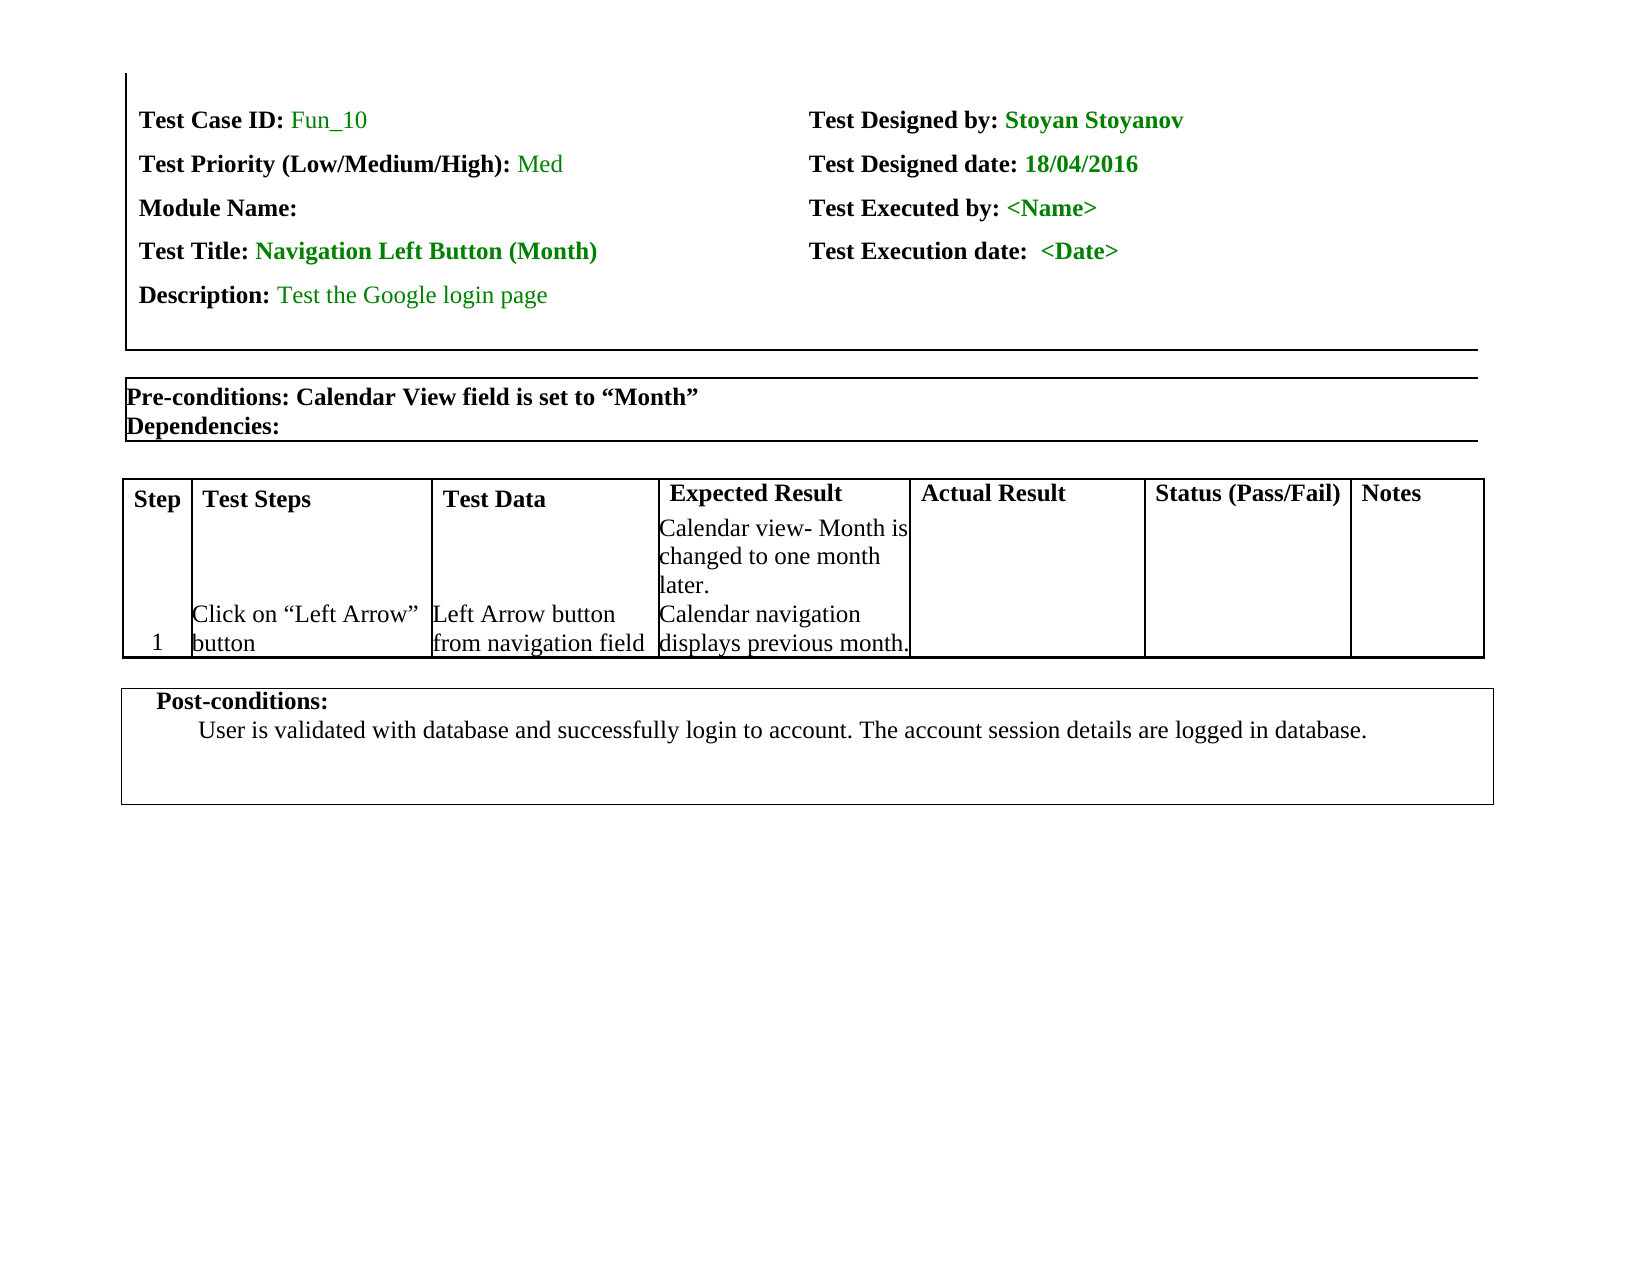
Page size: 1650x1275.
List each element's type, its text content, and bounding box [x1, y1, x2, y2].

table_header Expected Result [660, 480, 909, 513]
text Post-conditions: [156, 689, 1493, 715]
table_cell Pre-conditions: Calendar View field is set to “Month” [127, 379, 1478, 411]
table_header Step [124, 480, 191, 513]
table_cell [809, 309, 1478, 349]
table_header Test Data [433, 480, 658, 513]
table_header Test Steps [193, 480, 431, 513]
table_header Test Designed by: Stoyan Stoyanov [809, 73, 1478, 134]
table_cell 1 [124, 513, 191, 656]
table_cell Test Execution date: <Date> [809, 221, 1478, 265]
table_cell Module Name: [127, 178, 808, 221]
table_cell Calendar view- Month is changed to one month later. Calendar navigation displays previous month. [660, 513, 909, 656]
text User is validated with database and successfully login to account. The account session details are logged in database. [123, 715, 1493, 744]
table_cell Test Title: Navigation Left Button (Month) [127, 221, 808, 265]
table_cell Click on “Left Arrow” button [193, 513, 431, 656]
table_cell Test Designed date: 18/04/2016 [809, 134, 1478, 178]
table_header Test Case ID: Fun_10 [127, 73, 808, 134]
table_cell Description: Test the Google login page [127, 265, 808, 309]
table_cell Test Executed by: <Name> [809, 178, 1478, 221]
table_header Actual Result [911, 480, 1144, 513]
table_header Notes [1352, 480, 1483, 513]
table_cell Test Priority (Low/Medium/High): Med [127, 134, 808, 178]
table_cell [126, 351, 808, 377]
table_cell Left Arrow button from navigation field [433, 513, 658, 656]
table_cell [127, 309, 808, 349]
table_cell [911, 513, 1144, 656]
table_cell [1146, 513, 1350, 656]
table_cell [809, 351, 1478, 377]
table_header Status (Pass/Fail) [1146, 480, 1350, 513]
table_cell Dependencies: [127, 411, 1478, 440]
table_cell [809, 265, 1478, 309]
table_cell [1352, 513, 1483, 656]
